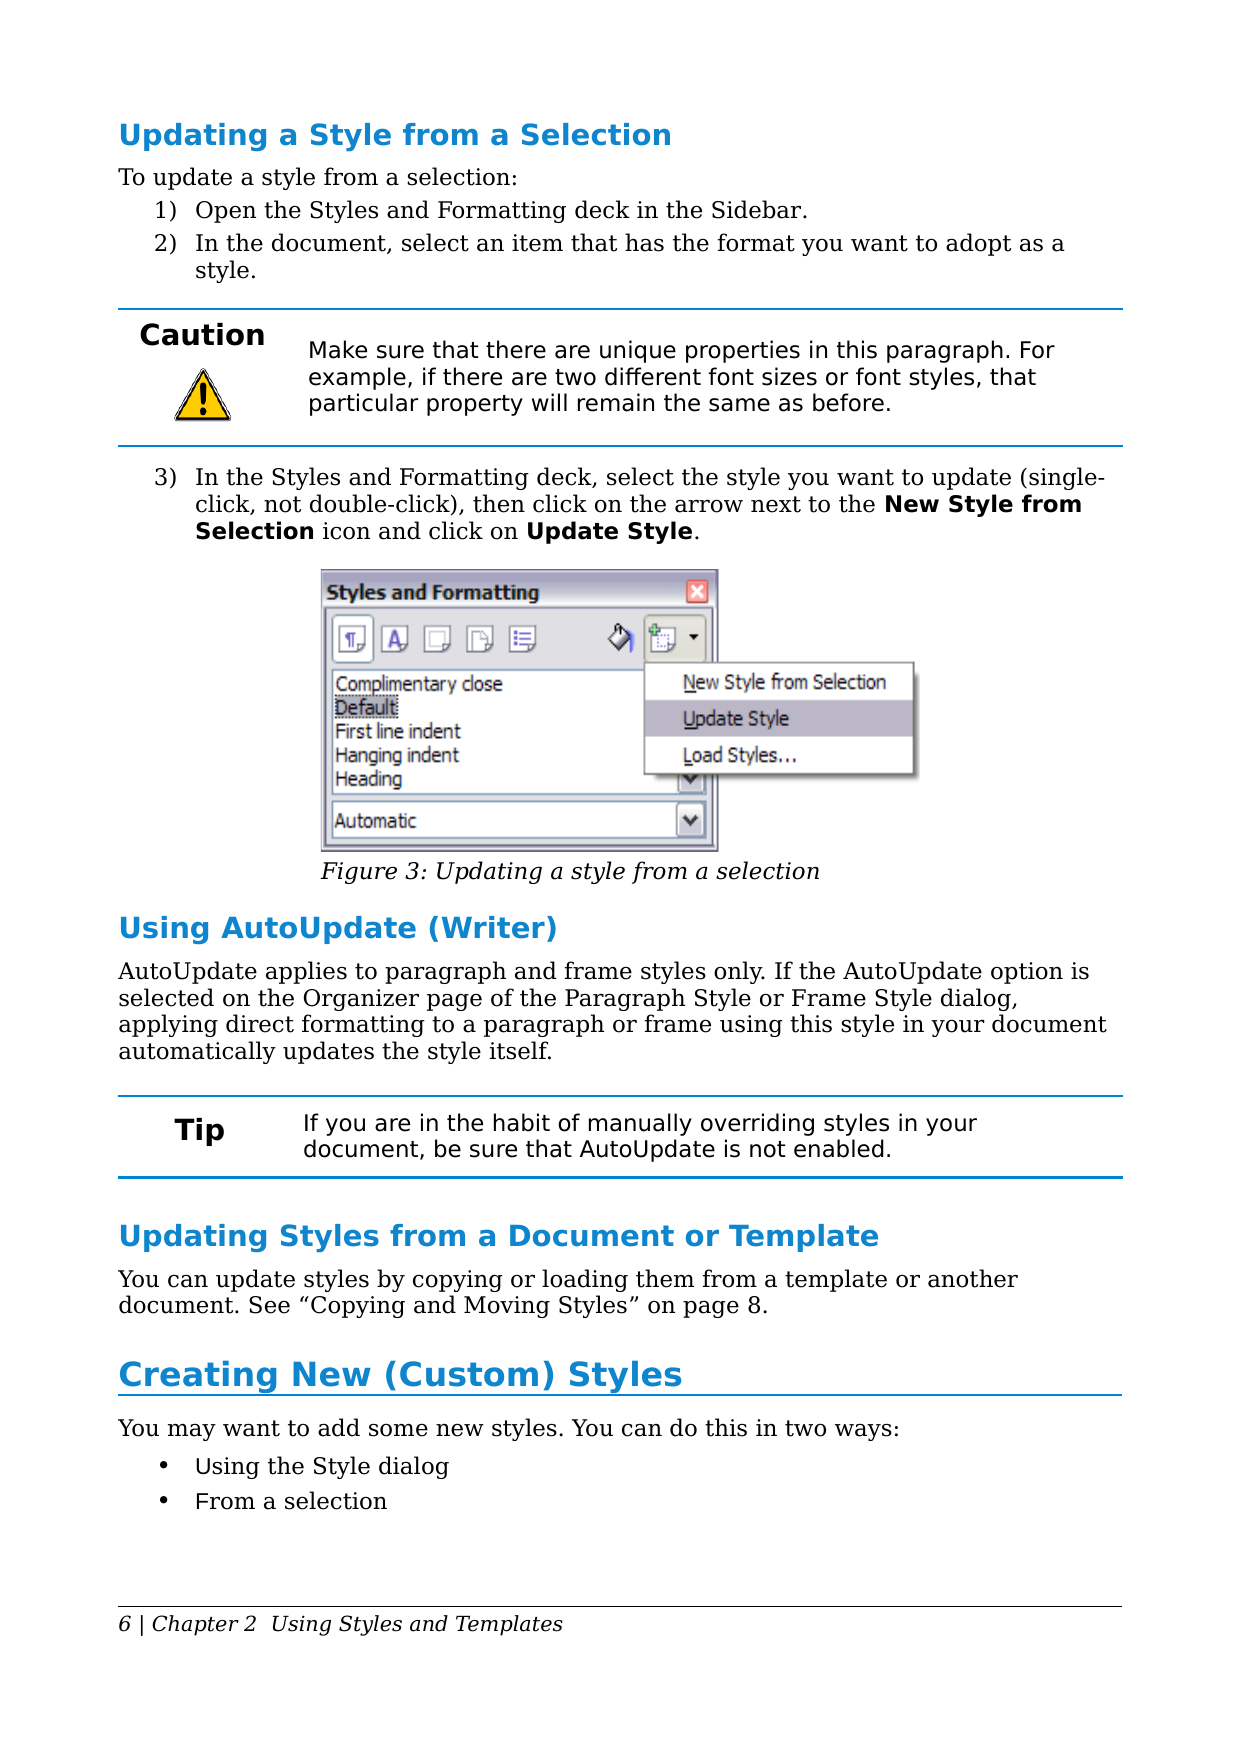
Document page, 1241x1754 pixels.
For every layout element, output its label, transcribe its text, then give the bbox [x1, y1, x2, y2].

subtitle Using AutoUpdate (Writer) [118, 912, 1122, 946]
list From a selection [156, 1486, 1122, 1515]
list In the document, select an item that has the format you want to adopt as a style. [177, 231, 1122, 284]
text You can update styles by copying or loading them from a template or another document. See “Copying and Moving Styles” on page 8. [118, 1266, 1122, 1319]
list To update a style from a selection: [118, 164, 1122, 191]
text Figure 3: Updating a style from a selection [321, 858, 919, 885]
text You may want to add some new styles. You can do this in two ways: [118, 1415, 1122, 1442]
list Using the Style dialog [156, 1451, 1122, 1480]
subtitle Updating a Style from a Selection [118, 118, 1122, 152]
table_header Caution [118, 310, 286, 445]
picture [170, 364, 235, 425]
picture [320, 569, 920, 852]
list In the Styles and Formatting deck, select the style you want to update (single-click, not double-click), then click on the arrow next to the New Style from Selection icon and click on Update Style. [177, 464, 1122, 544]
table_header Tip [118, 1097, 281, 1176]
text AutoUpdate applies to paragraph and frame styles only. If the AutoUpdate option is selected on the Organizer page of the Paragraph Style or Frame Style dialog, applying direct formatting to a paragraph or frame using this style in your document automatically updates the style itself. [118, 958, 1122, 1065]
table_header If you are in the habit of manually overriding styles in your document, be sure that AutoUpdate is not enabled. [281, 1097, 1122, 1176]
list Open the Styles and Formatting deck in the Sidebar. [177, 198, 1122, 224]
subtitle Updating Styles from a Document or Template [118, 1220, 1122, 1254]
subtitle Creating New (Custom) Styles [118, 1356, 1122, 1394]
table_header Make sure that there are unique properties in this paragraph. For example, if there are two different font sizes or font styles, that particular property will remain the same as before. [286, 310, 1123, 445]
